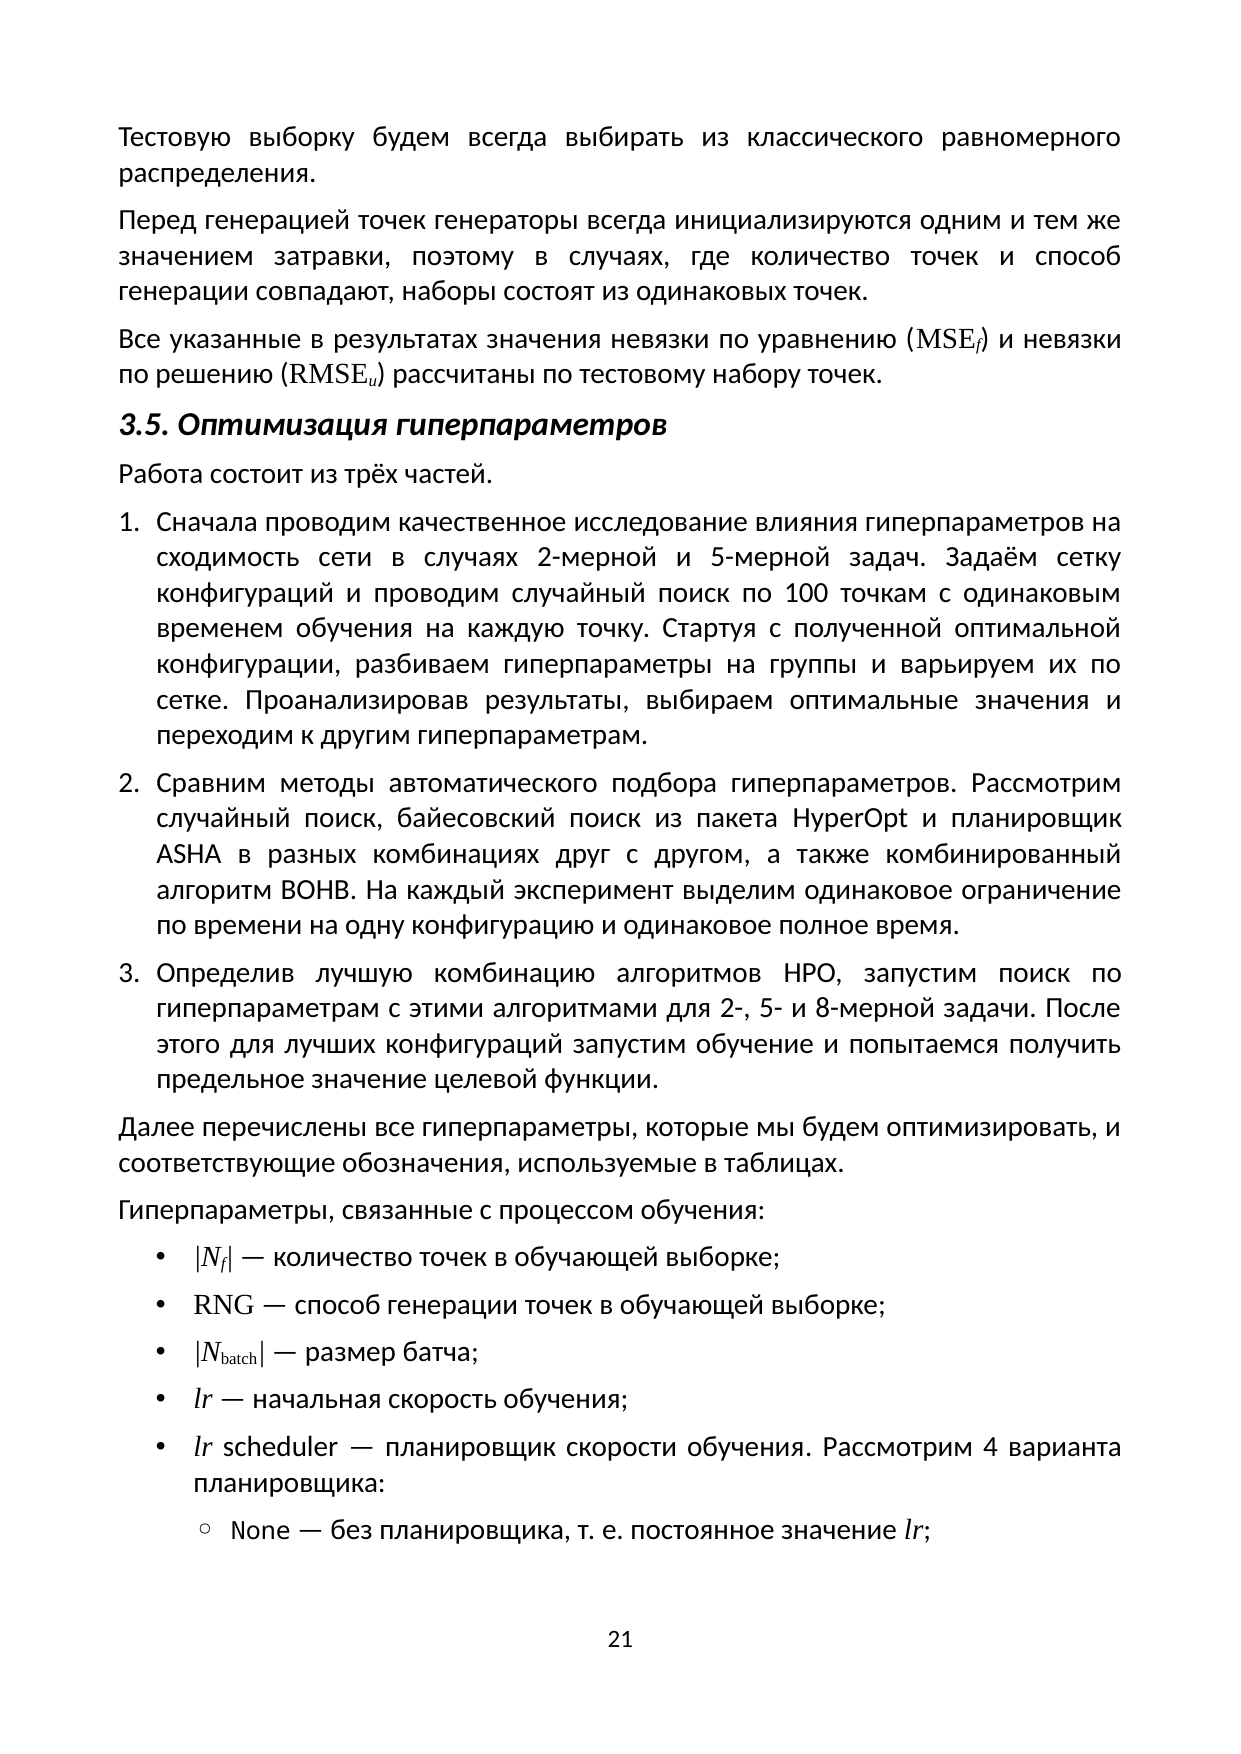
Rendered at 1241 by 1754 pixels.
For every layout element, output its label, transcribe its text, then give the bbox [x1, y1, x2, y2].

list lr — начальная скорость обучения; [156, 1381, 1122, 1416]
text Все указанные в результатах значения невязки по уравнению (MSEf) и невязки по решению (RMSEu) рассчитаны по тестовому набору точек. [118, 320, 1122, 391]
text Гиперпараметры, связанные с процессом обучения: [118, 1191, 1122, 1227]
text Далее перечислены все гиперпараметры, которые мы будем оптимизировать, и соответствующие обозначения, используемые в таблицах. [118, 1108, 1122, 1179]
list lr scheduler — планировщик скорости обучения. Рассмотрим 4 варианта планировщика: [156, 1428, 1122, 1499]
list None — без планировщика, т. е. постоянное значение lr; [193, 1511, 1122, 1547]
list Сначала проводим качественное исследование влияния гиперпараметров на сходимость сети в случаях 2-мерной и 5-мерной задач. Задаём сетку конфигураций и проводим случайный поиск по 100 точкам с одинаковым временем обучения на каждую точку. Стартуя с полученной оптимальной конфигурации, разбиваем гиперпараметры на группы и варьируем их по сетке. Проанализировав результаты, выбираем оптимальные значения и переходим к другим гиперпараметрам. [118, 503, 1122, 752]
list |Nf| — количество точек в обучающей выборке; [156, 1238, 1122, 1274]
list |Nbatch| — размер батча; [156, 1333, 1122, 1369]
text Работа состоит из трёх частей. [118, 455, 1122, 491]
text Перед генерацией точек генераторы всегда инициализируются одним и тем же значением затравки, поэтому в случаях, где количество точек и способ генерации совпадают, наборы состоят из одинаковых точек. [118, 201, 1122, 308]
list Определив лучшую комбинацию алгоритмов HPO, запустим поиск по гиперпараметрам с этими алгоритмами для 2-, 5- и 8-мерной задачи. После этого для лучших конфигураций запустим обучение и попытаемся получить предельное значение целевой функции. [118, 954, 1122, 1096]
subtitle Оптимизация гиперпараметров [118, 403, 1122, 443]
list Сравним методы автоматического подбора гиперпараметров. Рассмотрим случайный поиск, байесовский поиск из пакета HyperOpt и планировщик ASHA в разных комбинациях друг с другом, а также комбинированный алгоритм BOHB. На каждый эксперимент выделим одинаковое ограничение по времени на одну конфигурацию и одинаковое полное время. [118, 764, 1122, 942]
list RNG — способ генерации точек в обучающей выборке; [156, 1286, 1122, 1321]
text Тестовую выборку будем всегда выбирать из классического равномерного распределения. [118, 118, 1122, 189]
